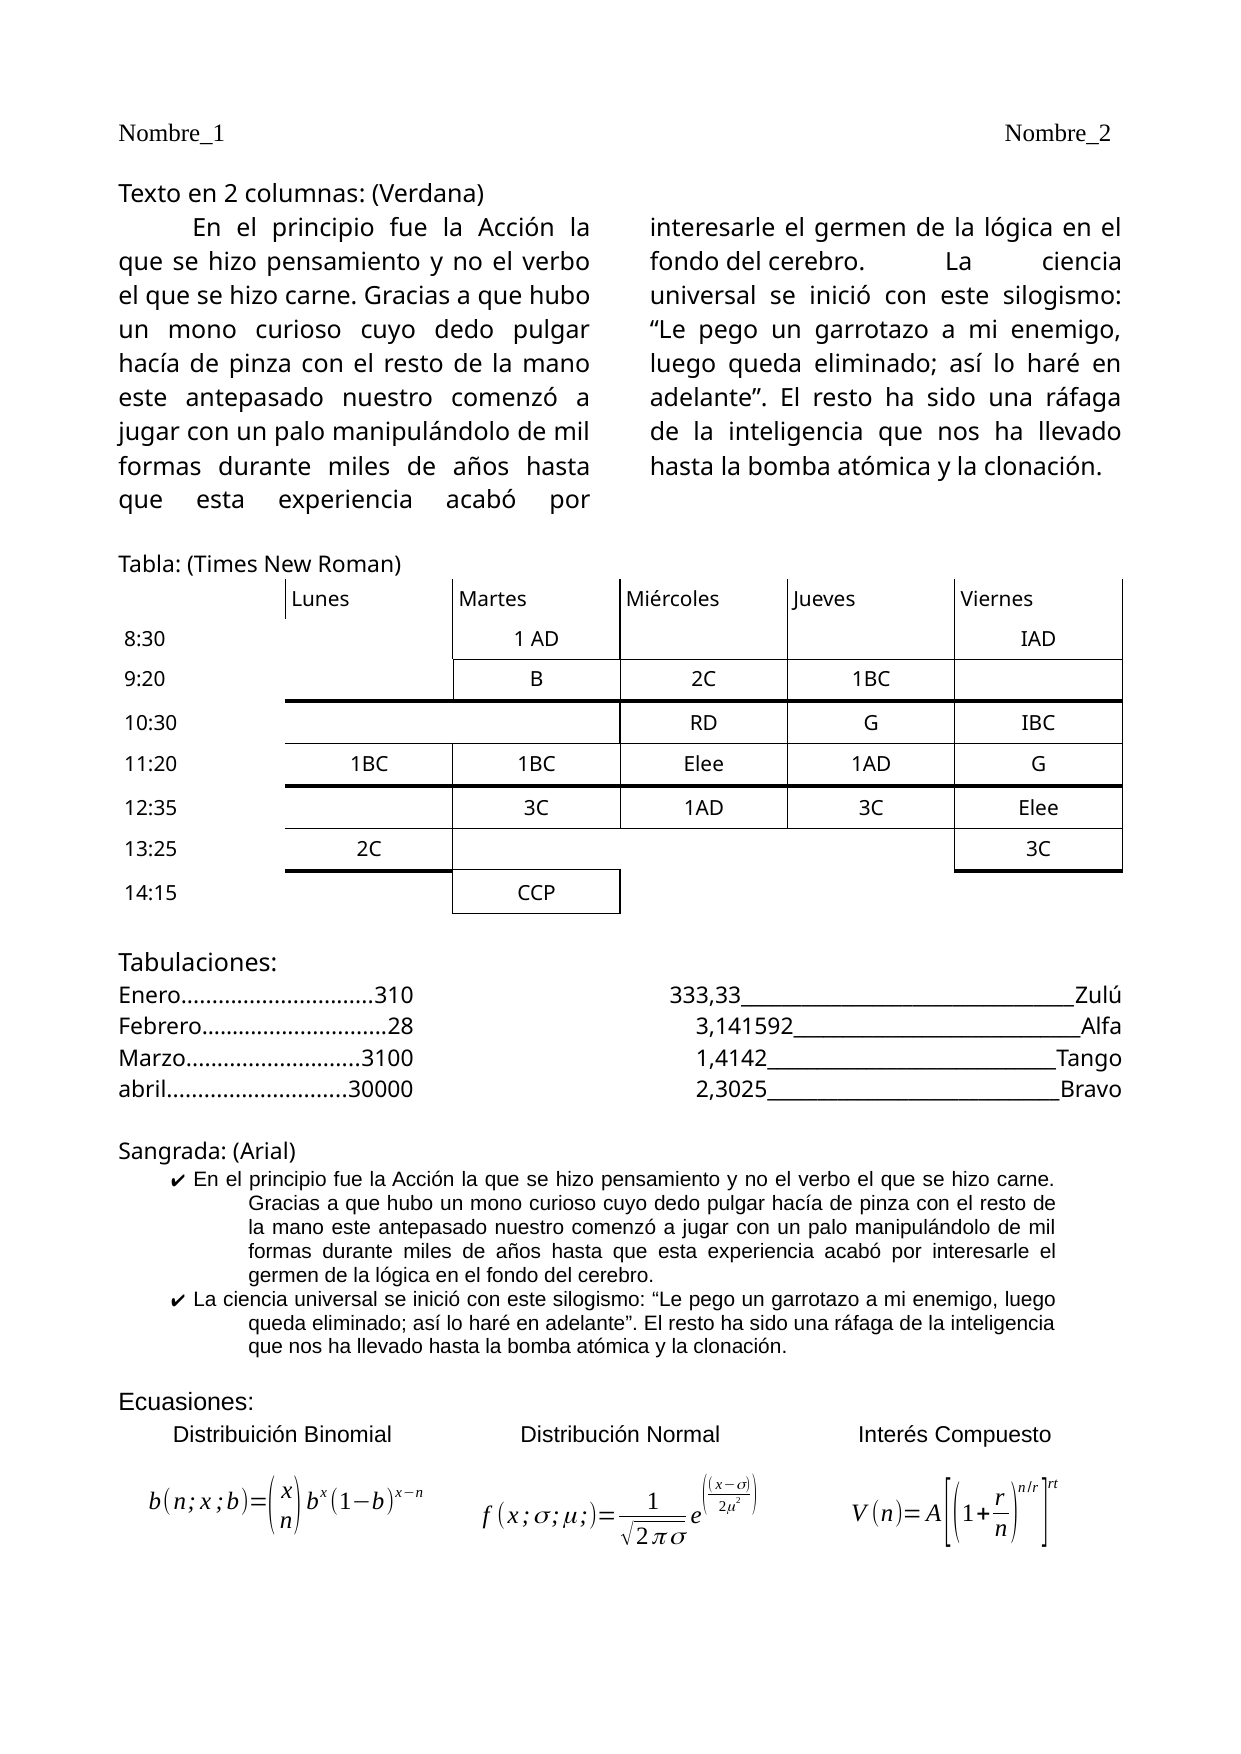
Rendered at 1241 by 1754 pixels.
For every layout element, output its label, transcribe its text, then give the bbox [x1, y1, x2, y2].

text En el principio fue la Acción la que se hizo pensamiento y no el verbo el que se hizo carne. Gracias a que hubo un mono curioso cuyo dedo pulgar hacía de pinza con el resto de la mano este antepasado nuestro comenzó a jugar con un palo manipulándolo de mil formas durante miles de años hasta que esta experiencia acabó por [118, 210, 591, 516]
table_cell Elee [955, 788, 1122, 828]
table_cell G [955, 744, 1122, 783]
table_cell Elee [621, 744, 787, 783]
text Tabulaciones: [118, 945, 1122, 979]
table_cell B [454, 660, 620, 698]
table_cell 14:15 [118, 869, 285, 913]
table_cell 1AD [788, 744, 954, 783]
table_cell 1 AD [453, 619, 619, 658]
text Nombre_1 Nombre_2 [118, 118, 1122, 147]
table_header Lunes [286, 579, 452, 619]
table_cell 10:30 [118, 699, 285, 743]
text Tabla: (Times New Roman) [118, 547, 1122, 579]
list En el principio fue la Acción la que se hizo pensamiento y no el verbo el que se hizo carne. Gracias a que hubo un mono curioso cuyo dedo pulgar hacía de pinza con el resto de la mano este antepasado nuestro comenzó a jugar con un palo manipulándolo de mil formas durante miles de años hasta que esta experiencia acabó por interesarle el germen de la lógica en el fondo del cerebro. [171, 1166, 1057, 1286]
table_cell IAD [955, 619, 1122, 658]
table_cell 3C [955, 829, 1122, 868]
table_cell 1BC [788, 660, 954, 698]
text Febrero 28 3,141592 Alfa [118, 1010, 1122, 1041]
table_cell [285, 703, 453, 743]
table_header Jueves [788, 579, 954, 619]
table_header Interés Compuesto [788, 1416, 1122, 1621]
table_cell [285, 873, 452, 913]
table_cell 1BC [453, 744, 620, 783]
table_cell [621, 619, 787, 658]
table_cell [620, 829, 787, 868]
table_cell [285, 659, 453, 698]
text Texto en 2 columnas: (Verdana) [118, 176, 1122, 210]
table_cell [787, 829, 954, 868]
table_header Miércoles [621, 579, 787, 619]
table_cell 8:30 [118, 619, 285, 658]
table_cell [453, 829, 620, 868]
table_cell 1AD [621, 788, 787, 828]
table_cell 3C [788, 788, 954, 828]
table_cell [621, 869, 787, 913]
table_cell [285, 619, 452, 658]
text Marzo 3100 1,4142 Tango [118, 1041, 1122, 1073]
table_cell 11:20 [118, 743, 285, 783]
table_cell RD [621, 703, 787, 743]
table_cell 2C [621, 660, 787, 698]
table_cell 12:35 [118, 784, 285, 828]
table_cell IBC [955, 703, 1122, 743]
text Ecuasiones: [118, 1387, 1122, 1416]
table_cell [787, 869, 954, 913]
text Sangrada: (Arial) [118, 1135, 1122, 1166]
list La ciencia universal se inició con este silogismo: “Le pego un garrotazo a mi enemigo, luego queda eliminado; así lo haré en adelante”. El resto ha sido una ráfaga de la inteligencia que nos ha llevado hasta la bomba atómica y la clonación. [171, 1286, 1057, 1358]
text abril 30000 2,3025 Bravo [118, 1073, 1122, 1104]
table_cell 13:25 [118, 828, 285, 868]
table_header Distribuición Binomial [118, 1416, 453, 1621]
table_cell [955, 873, 1122, 913]
table_cell G [788, 703, 954, 743]
table_cell CCP [453, 870, 619, 913]
table_cell [285, 788, 452, 828]
text interesarle el germen de la lógica en el fondo del cerebro. La ciencia universal se inició con este silogismo: “Le pego un garrotazo a mi enemigo, luego queda eliminado; así lo haré en adelante”. El resto ha sido una ráfaga de la inteligencia que nos ha llevado hasta la bomba atómica y la clonación. [649, 210, 1122, 482]
table_cell 2C [285, 829, 452, 868]
table_cell 3C [453, 788, 620, 828]
table_header Viernes [955, 579, 1122, 619]
table_header Martes [453, 579, 619, 619]
table_cell [788, 619, 954, 658]
table_cell 1BC [285, 744, 452, 783]
table_header [118, 579, 285, 619]
table_cell [453, 703, 619, 743]
table_header Distribución Normal [453, 1416, 787, 1621]
text Enero 310 333,33 Zulú [118, 979, 1122, 1010]
table_cell 9:20 [118, 659, 285, 698]
table_cell [955, 660, 1122, 698]
